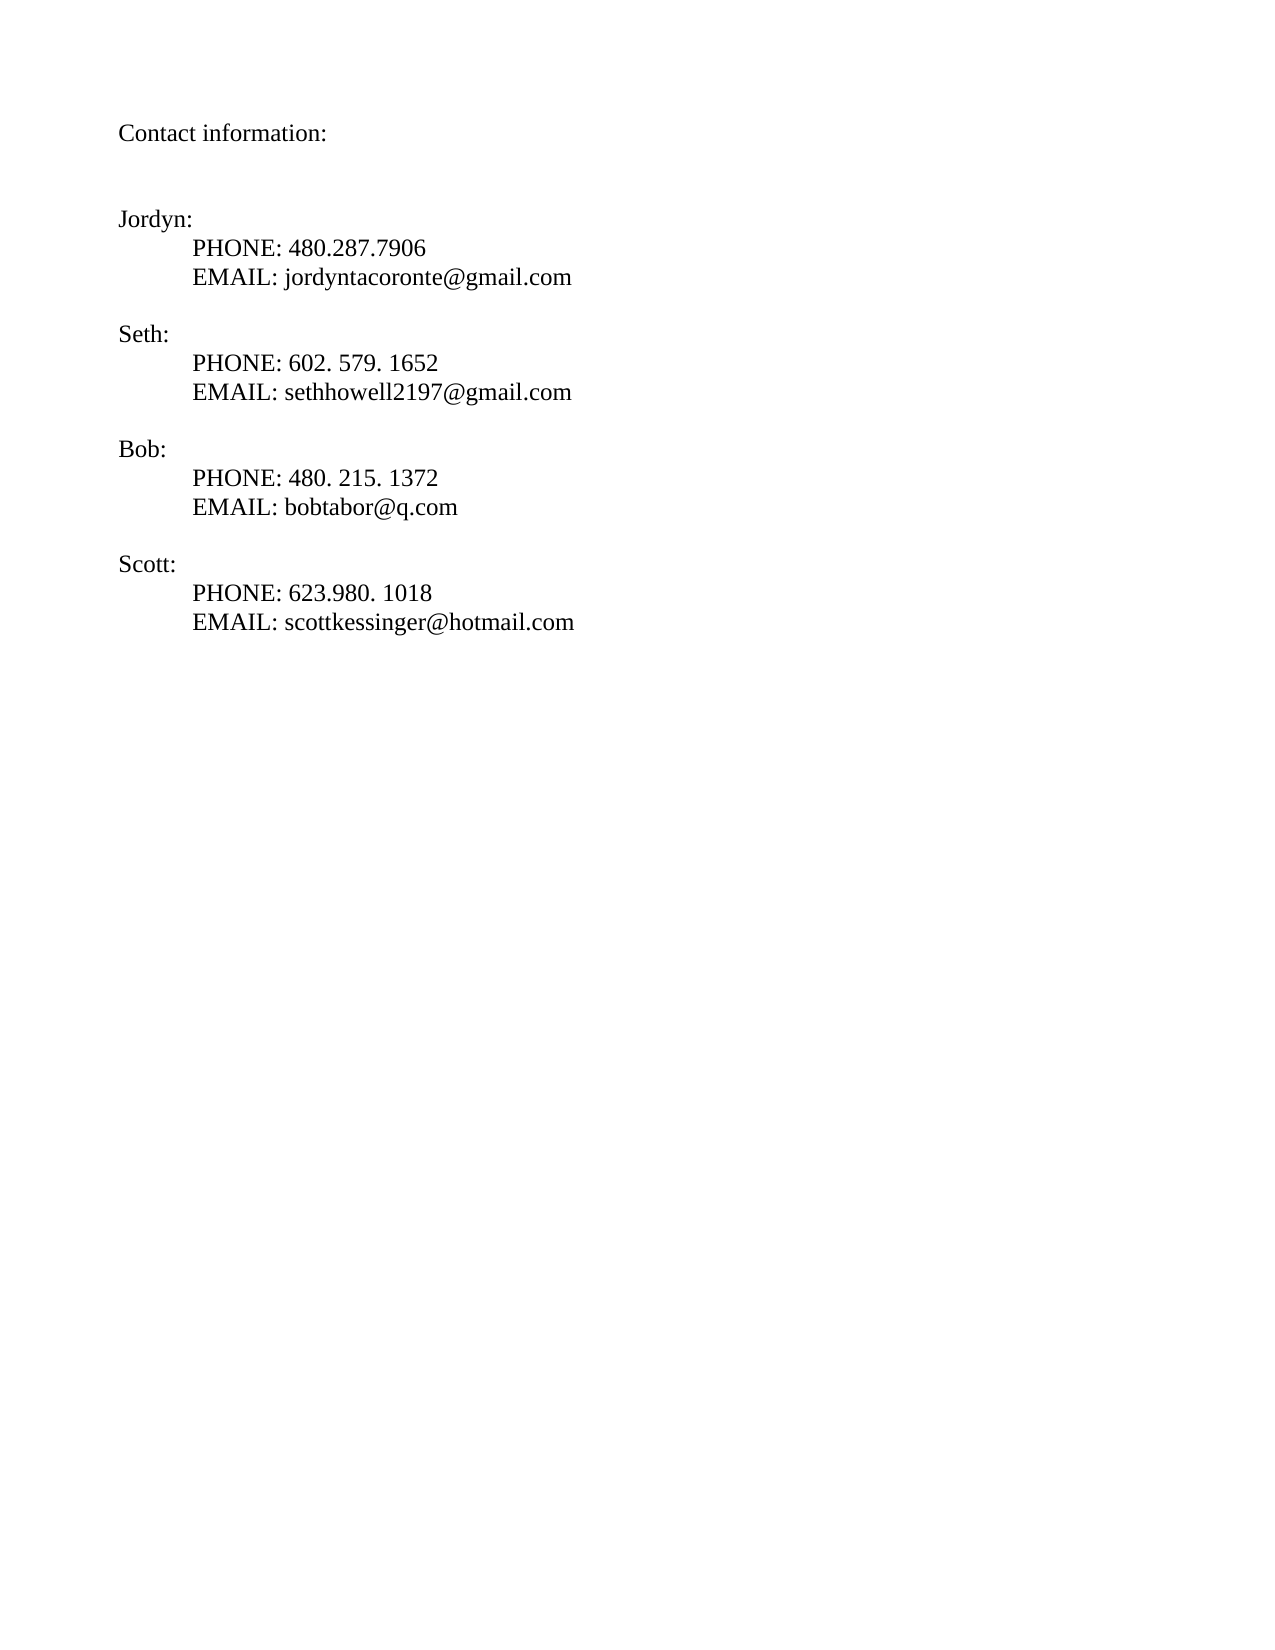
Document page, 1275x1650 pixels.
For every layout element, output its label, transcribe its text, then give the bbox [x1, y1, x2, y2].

text EMAIL: bobtabor@q.com [118, 492, 1157, 521]
text PHONE: 480.287.7906 [118, 233, 1157, 262]
text Bob: [118, 434, 1157, 463]
text PHONE: 480. 215. 1372 [118, 463, 1157, 492]
text PHONE: 623.980. 1018 [118, 578, 1157, 607]
text Jordyn: [118, 204, 1157, 233]
text PHONE: 602. 579. 1652 [118, 348, 1157, 377]
text Scott: [118, 549, 1157, 578]
text Contact information: [118, 118, 1157, 147]
text EMAIL: scottkessinger@hotmail.com [118, 607, 1157, 636]
text EMAIL: jordyntacoronte@gmail.com [118, 262, 1157, 291]
text EMAIL: sethhowell2197@gmail.com [118, 377, 1157, 406]
text Seth: [118, 319, 1157, 348]
